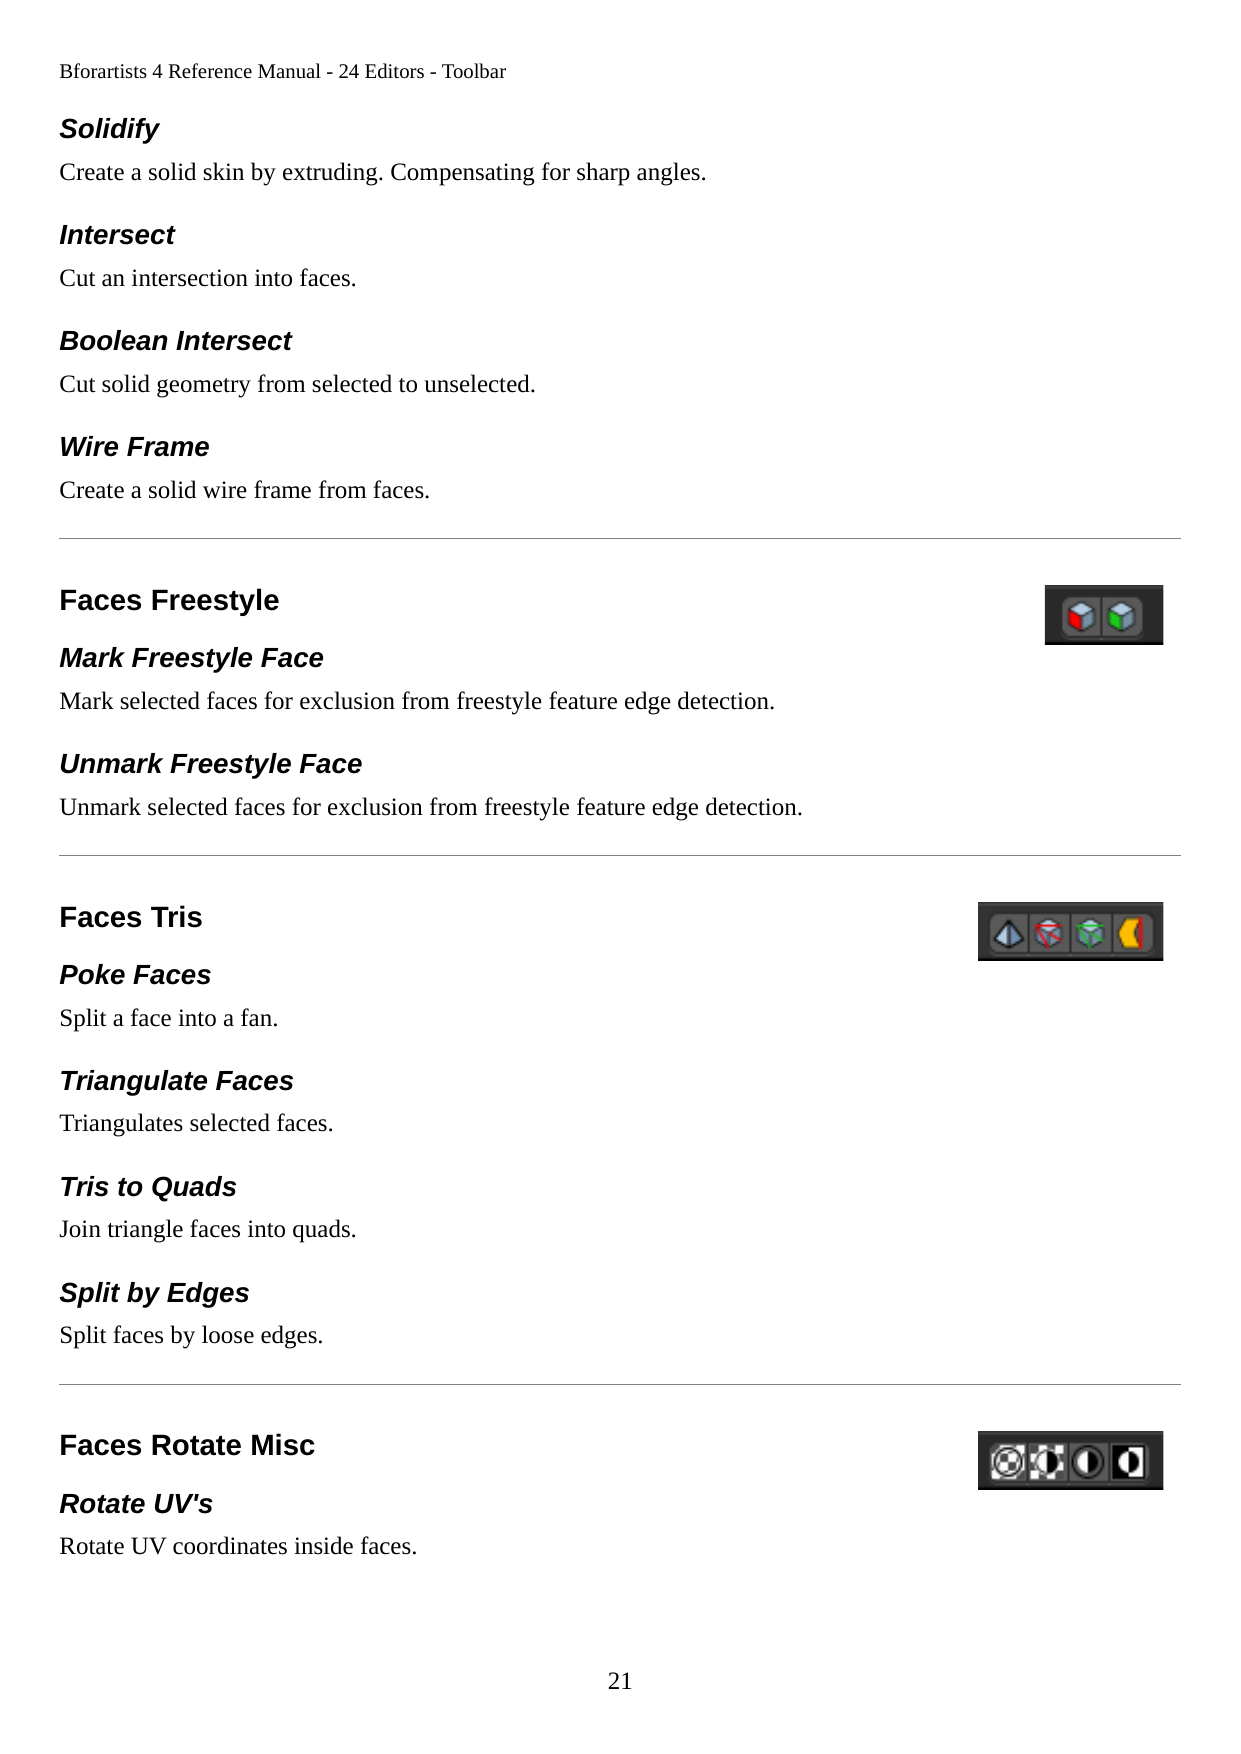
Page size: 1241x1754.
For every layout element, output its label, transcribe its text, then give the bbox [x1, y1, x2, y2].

text Triangulates selected faces. [59, 1108, 1181, 1137]
subtitle Poke Faces [59, 958, 1181, 990]
subtitle Solidify [59, 113, 1181, 144]
picture [978, 902, 1164, 961]
text Split a face into a fan. [59, 1003, 1181, 1031]
text Create a solid wire frame from faces. [59, 475, 1181, 503]
picture [978, 1431, 1164, 1490]
text Split faces by loose edges. [59, 1320, 1181, 1349]
text Unmark selected faces for exclusion from freestyle feature edge detection. [59, 792, 1181, 820]
picture [1044, 585, 1164, 645]
subtitle Boolean Intersect [59, 324, 1181, 356]
text Cut an intersection into faces. [59, 263, 1181, 292]
text Create a solid skin by extruding. Compensating for sharp angles. [59, 157, 1181, 186]
subtitle Faces Rotate Misc [59, 1428, 1181, 1462]
subtitle Split by Edges [59, 1276, 1181, 1308]
subtitle Triangulate Faces [59, 1064, 1181, 1096]
subtitle Faces Tris [59, 899, 1181, 933]
text Cut solid geometry from selected to unselected. [59, 369, 1181, 398]
text Rotate UV coordinates inside faces. [59, 1531, 1181, 1560]
subtitle Mark Freestyle Face [59, 641, 1181, 673]
text Mark selected faces for exclusion from freestyle feature edge detection. [59, 686, 1181, 714]
subtitle Tris to Quads [59, 1170, 1181, 1202]
text Join triangle faces into quads. [59, 1214, 1181, 1243]
subtitle Unmark Freestyle Face [59, 747, 1181, 779]
subtitle Intersect [59, 218, 1181, 250]
subtitle Wire Frame [59, 430, 1181, 462]
subtitle Rotate UV's [59, 1487, 1181, 1519]
subtitle Faces Freestyle [59, 583, 1181, 616]
